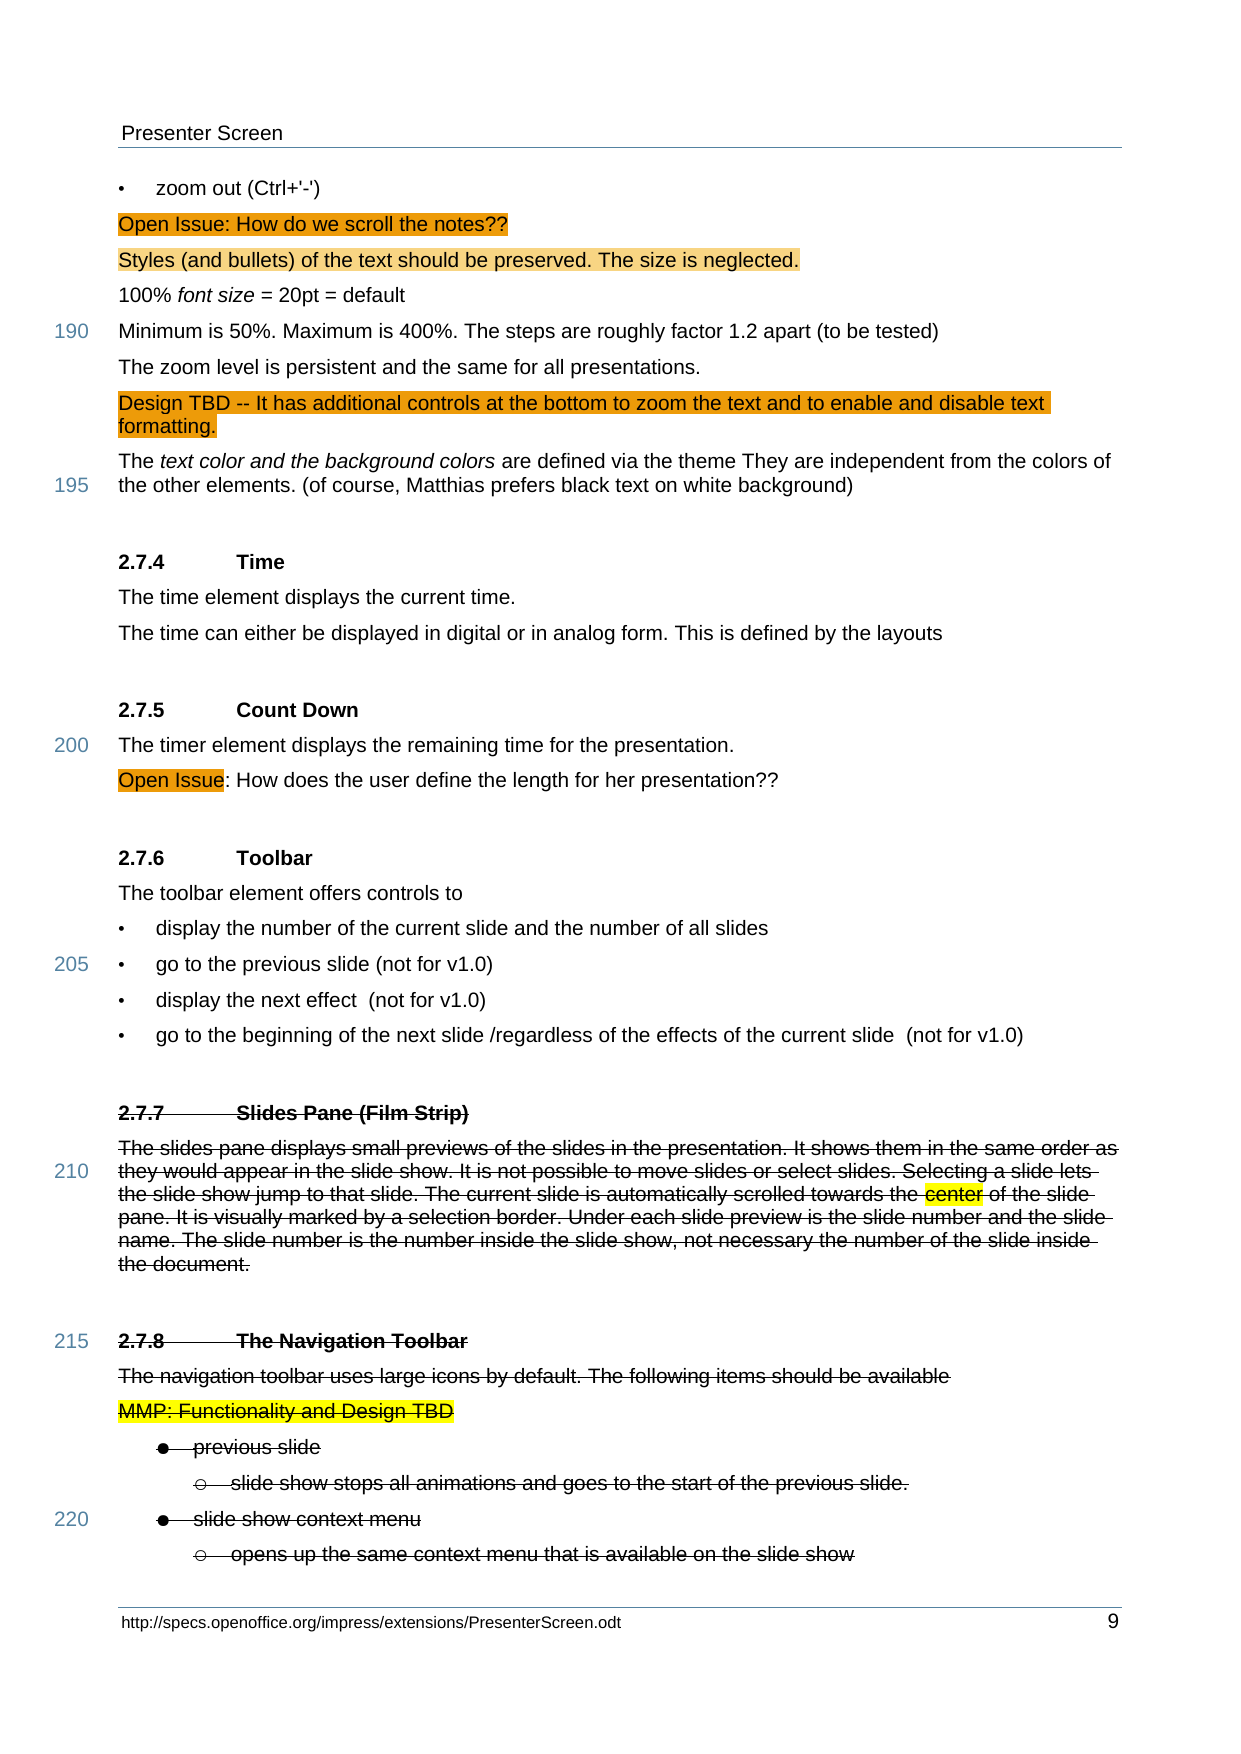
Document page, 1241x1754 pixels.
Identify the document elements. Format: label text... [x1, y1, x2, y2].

text Design TBD -- It has additional controls at the bottom to zoom the text and to enable and disable text formatting. [118, 391, 1122, 438]
text Styles (and bullets) of the text should be preserved. The size is neglected. [118, 248, 1122, 271]
text Open Issue: How does the user define the length for her presentation?? [118, 769, 1122, 792]
text 100% font size = 20pt = default [118, 284, 1122, 307]
list go to the previous slide (not for v1.0) [118, 952, 1122, 976]
text The slides pane displays small previews of the slides in the presentation. It shows them in the same order as they would appear in the slide show. It is not possible to move slides or select slides. Selecting a slide lets the slide show jump to that slide. The current slide is automatically scrolled towards the center of the slide pane. It is visually marked by a selection border. Under each slide preview is the slide number and the slide name. The slide number is the number inside the slide show, not necessary the number of the slide inside the document. [118, 1136, 1122, 1275]
subtitle The Navigation Toolbar [118, 1329, 1122, 1352]
list display the number of the current slide and the number of all slides [118, 917, 1122, 940]
text The time can either be displayed in digital or in analog form. This is defined by the layouts [118, 621, 1122, 644]
text Minimum is 50%. Maximum is 400%. The steps are roughly factor 1.2 apart (to be tested) [118, 320, 1122, 343]
list go to the beginning of the next slide /regardless of the effects of the current slide (not for v1.0) [118, 1024, 1122, 1047]
text The toolbar element offers controls to [118, 881, 1122, 904]
text MMP: Functionality and Design TBD [118, 1400, 1122, 1423]
subtitle Time [118, 550, 1122, 574]
text The text color and the background colors are defined via the theme They are independent from the colors of the other elements. (of course, Matthias prefers black text on white background) [118, 450, 1122, 497]
text The timer element displays the remaining time for the presentation. [118, 733, 1122, 756]
list previous slide [156, 1436, 1122, 1459]
text The time element displays the current time. [118, 585, 1122, 609]
list zoom out (Ctrl+'-') [118, 177, 1122, 200]
list opens up the same context menu that is available on the slide show [193, 1543, 1122, 1566]
list display the next effect (not for v1.0) [118, 988, 1122, 1011]
subtitle Slides Pane (Film Strip) [118, 1101, 1122, 1124]
subtitle Count Down [118, 698, 1122, 721]
list slide show stops all animations and goes to the start of the previous slide. [193, 1471, 1122, 1495]
subtitle Toolbar [118, 846, 1122, 869]
text Open Issue: How do we scroll the notes?? [118, 212, 1122, 236]
text The zoom level is persistent and the same for all presentations. [118, 355, 1122, 379]
list slide show context menu [156, 1507, 1122, 1530]
text The navigation toolbar uses large icons by default. The following items should be available [118, 1364, 1122, 1387]
